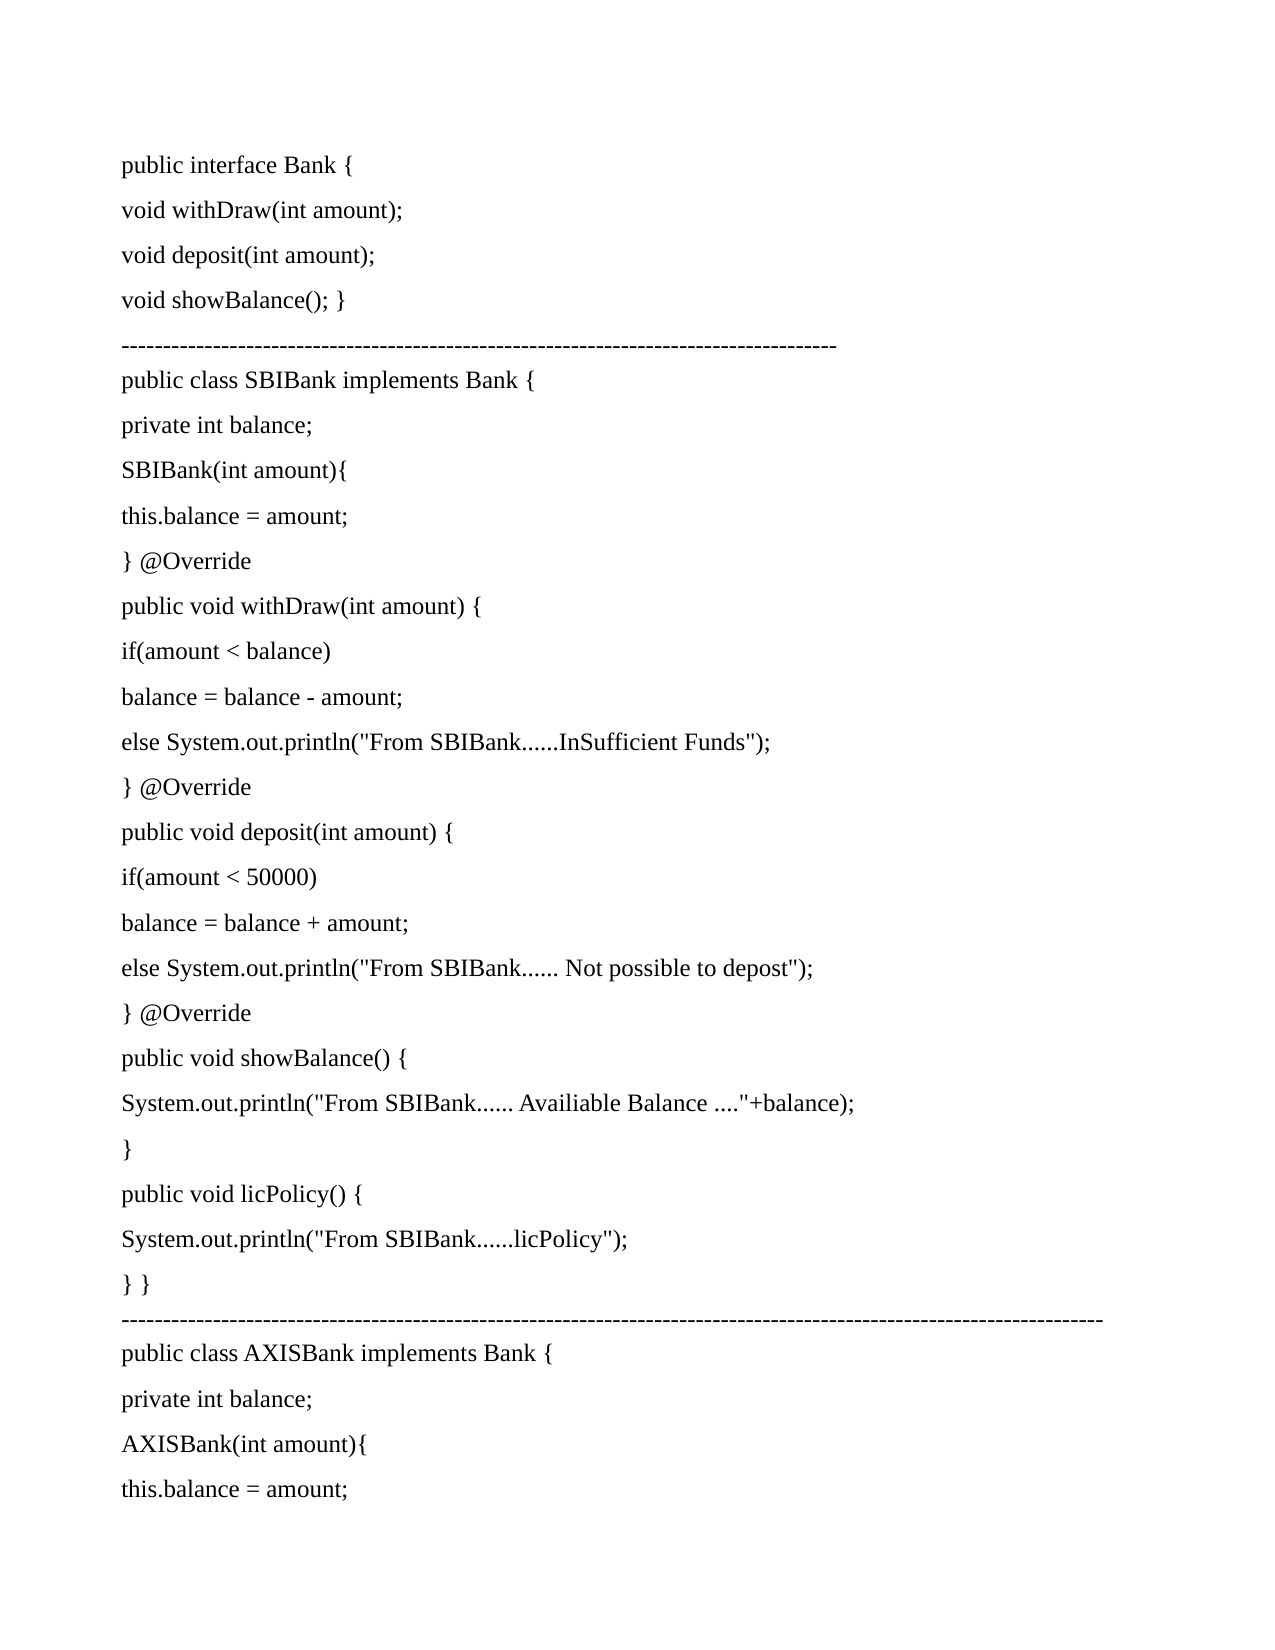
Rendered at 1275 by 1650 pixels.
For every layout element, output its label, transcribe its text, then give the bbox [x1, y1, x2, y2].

table_header AXISBank(int amount){​​​​​ [118, 1426, 386, 1461]
table_header if(amount < 50000) [118, 860, 335, 894]
table_header this.balance = amount; [118, 1471, 366, 1506]
table_header [118, 1461, 133, 1471]
table_header public class AXISBank implements Bank {​​​​​ [118, 1336, 573, 1370]
table_header [118, 985, 133, 995]
table_header void withDraw(int amount); [118, 192, 421, 227]
table_header else System.out.println("From SBIBank...... Not possible to depost"); [118, 950, 832, 984]
table_header ---------------------------------------------------------------------------------------------------------------------- [118, 1301, 1122, 1336]
table_header [118, 1506, 133, 1516]
table_header [118, 442, 133, 453]
table_header [118, 1370, 133, 1381]
table_header public class SBIBank implements Bank {​​​​​ [118, 362, 554, 397]
table_header }​​​​​ }​​​​​ [118, 1266, 170, 1301]
table_header [118, 1415, 133, 1426]
table_header void deposit(int amount); [118, 237, 393, 272]
table_header }​​​​​ @Override [118, 995, 269, 1030]
table_header }​​​​​ [118, 1131, 151, 1165]
table_header [118, 397, 133, 407]
table_header [118, 1120, 133, 1131]
table_header [118, 487, 133, 498]
table_header else System.out.println("From SBIBank......InSufficient Funds"); [118, 724, 789, 758]
table_header public void deposit(int amount) {​​​​​ [118, 814, 473, 849]
table_header System.out.println("From SBIBank......licPolicy"); [118, 1221, 646, 1256]
table_header [118, 759, 133, 769]
table_header public void showBalance() {​​​​​ [118, 1040, 427, 1075]
table_header [118, 1256, 133, 1266]
table_header [118, 578, 133, 588]
table_header }​​​​​ @Override [118, 769, 269, 804]
table_header [118, 713, 133, 724]
table_header balance = balance + amount; [118, 905, 427, 939]
table_header -------------------------------------------------------------------------------------- [118, 328, 855, 362]
table_header [118, 849, 133, 859]
table_header private int balance; [118, 408, 331, 442]
table_header [118, 227, 133, 237]
table_header public interface Bank {​​​​​ [118, 147, 372, 181]
table_header [118, 1075, 133, 1086]
table_header [118, 1211, 133, 1221]
table_header void showBalance(); }​​​​​ [118, 283, 365, 317]
table_header [118, 623, 133, 633]
table_header [118, 1030, 133, 1040]
table_header [118, 181, 133, 192]
table_header [118, 317, 133, 328]
table_header [118, 668, 133, 679]
table_header balance = balance - amount; [118, 679, 421, 713]
table_header [118, 894, 133, 905]
table_header [118, 272, 133, 282]
table_header SBIBank(int amount){​​​​​ [118, 453, 367, 487]
table_header System.out.println("From SBIBank...... Availiable Balance ...."+balance); [118, 1086, 875, 1120]
table_header [118, 533, 133, 543]
table_header if(amount < balance) [118, 634, 349, 668]
table_header private int balance; [118, 1381, 331, 1415]
table_header public void withDraw(int amount) {​​​​​ [118, 588, 501, 623]
table_header public void licPolicy() {​​​​​ [118, 1176, 382, 1211]
table_header this.balance = amount; [118, 498, 366, 532]
table_header [118, 804, 133, 814]
table_header [118, 939, 133, 950]
table_header [118, 1165, 133, 1176]
table_header }​​​​​ @Override [118, 543, 269, 578]
